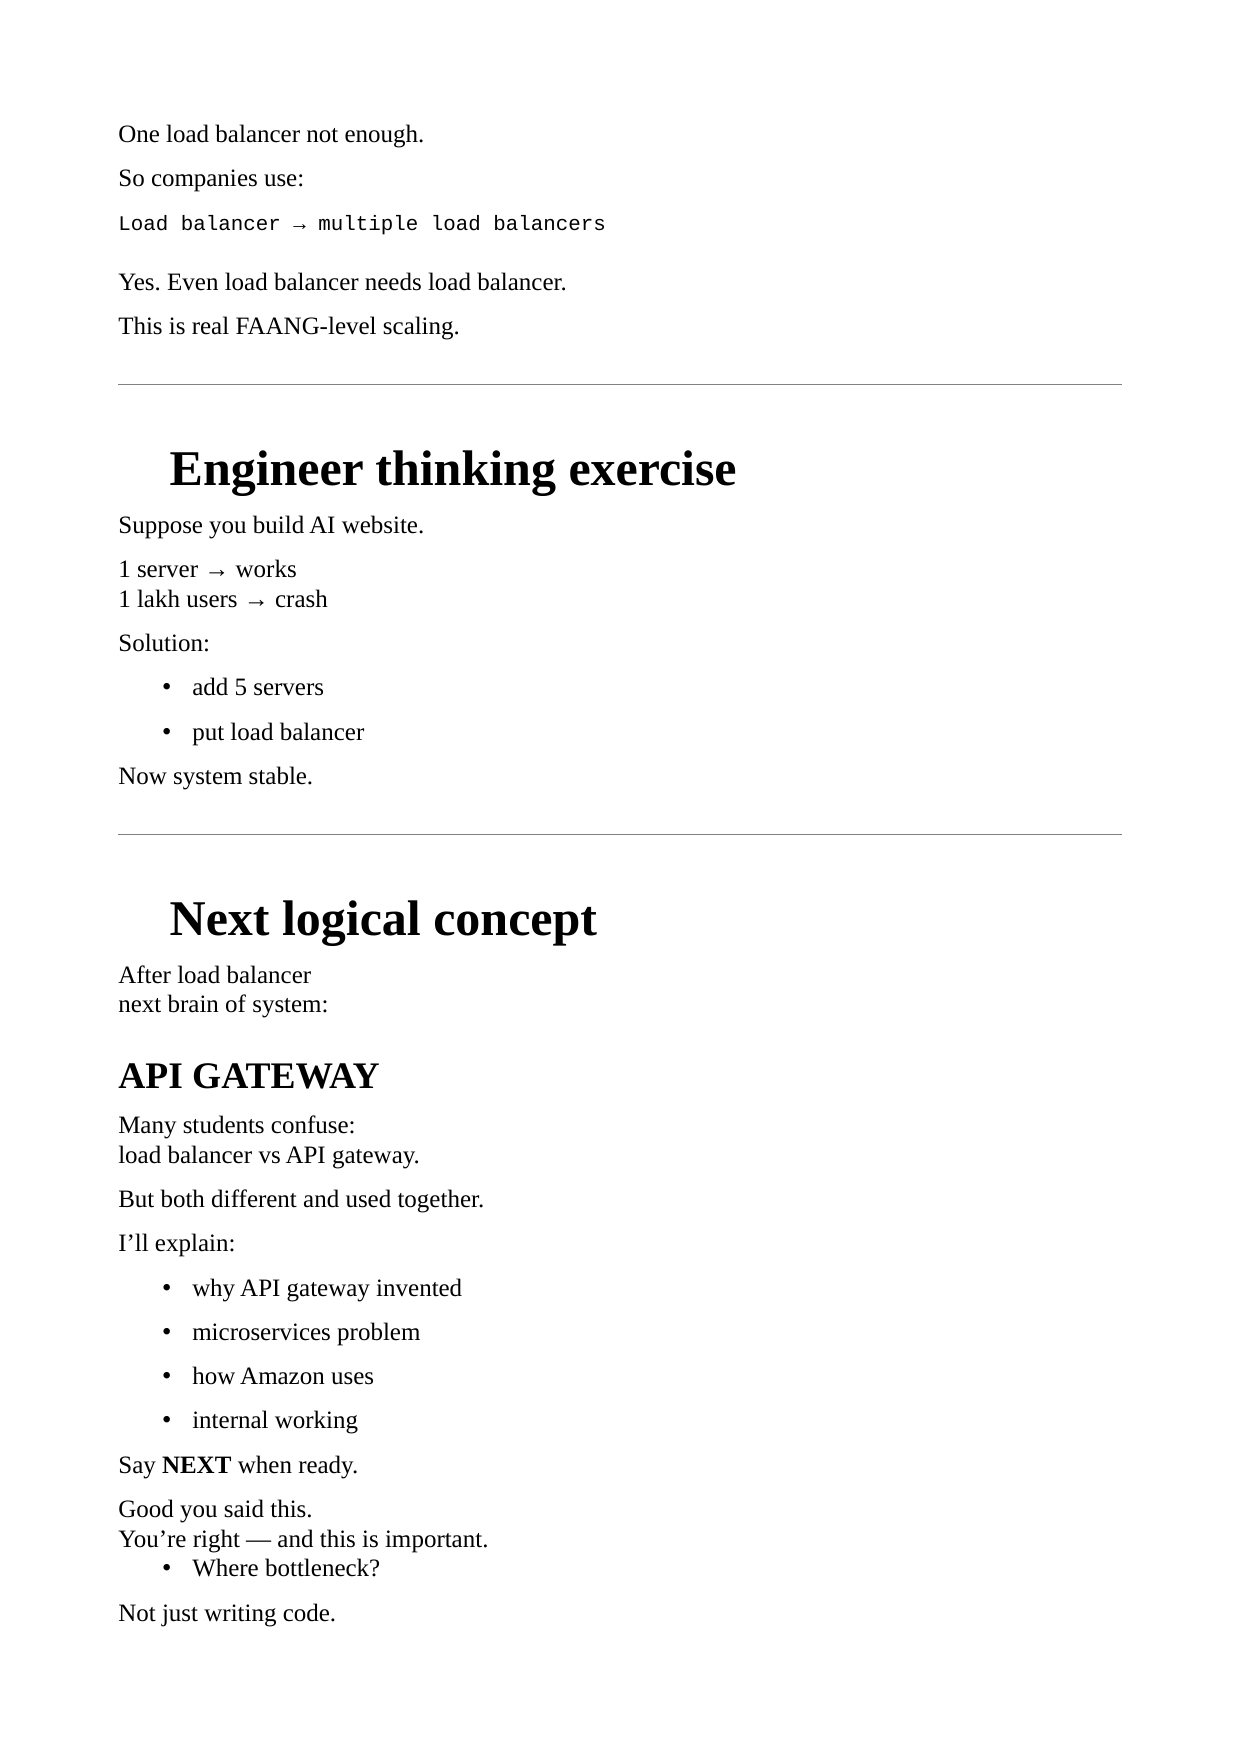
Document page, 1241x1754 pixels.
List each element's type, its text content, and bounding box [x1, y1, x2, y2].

list put load balancer [162, 716, 1122, 745]
text This is real FAANG-level scaling. [118, 310, 1122, 340]
text Load balancer → multiple load balancers [118, 207, 1122, 236]
text Now system stable. [118, 760, 1122, 790]
list why API gateway invented [162, 1272, 1122, 1301]
text Suppose you build AI website. [118, 509, 1122, 539]
list how Amazon uses [162, 1360, 1122, 1390]
text Solution: [118, 627, 1122, 657]
text Yes. Even load balancer needs load balancer. [118, 266, 1122, 296]
text One load balancer not enough. [118, 118, 1122, 148]
text Good you said this. You’re right — and this is important. [118, 1493, 1122, 1552]
subtitle API GATEWAY [118, 1054, 1122, 1097]
subtitle 🎯 Engineer thinking exercise [118, 439, 1122, 496]
text So companies use: [118, 162, 1122, 192]
text But both different and used together. [118, 1183, 1122, 1213]
subtitle 📍 Next logical concept [118, 889, 1122, 946]
text After load balancer next brain of system: [118, 959, 1122, 1018]
list add 5 servers [162, 671, 1122, 701]
list internal working [162, 1404, 1122, 1434]
text I’ll explain: [118, 1227, 1122, 1257]
text 1 server → works 1 lakh users → crash [118, 553, 1122, 613]
text Many students confuse: load balancer vs API gateway. [118, 1109, 1122, 1169]
text Not just writing code. [118, 1597, 1122, 1626]
list microservices problem [162, 1316, 1122, 1346]
text Say NEXT when ready. [118, 1449, 1122, 1478]
list Where bottleneck? [162, 1552, 1122, 1582]
